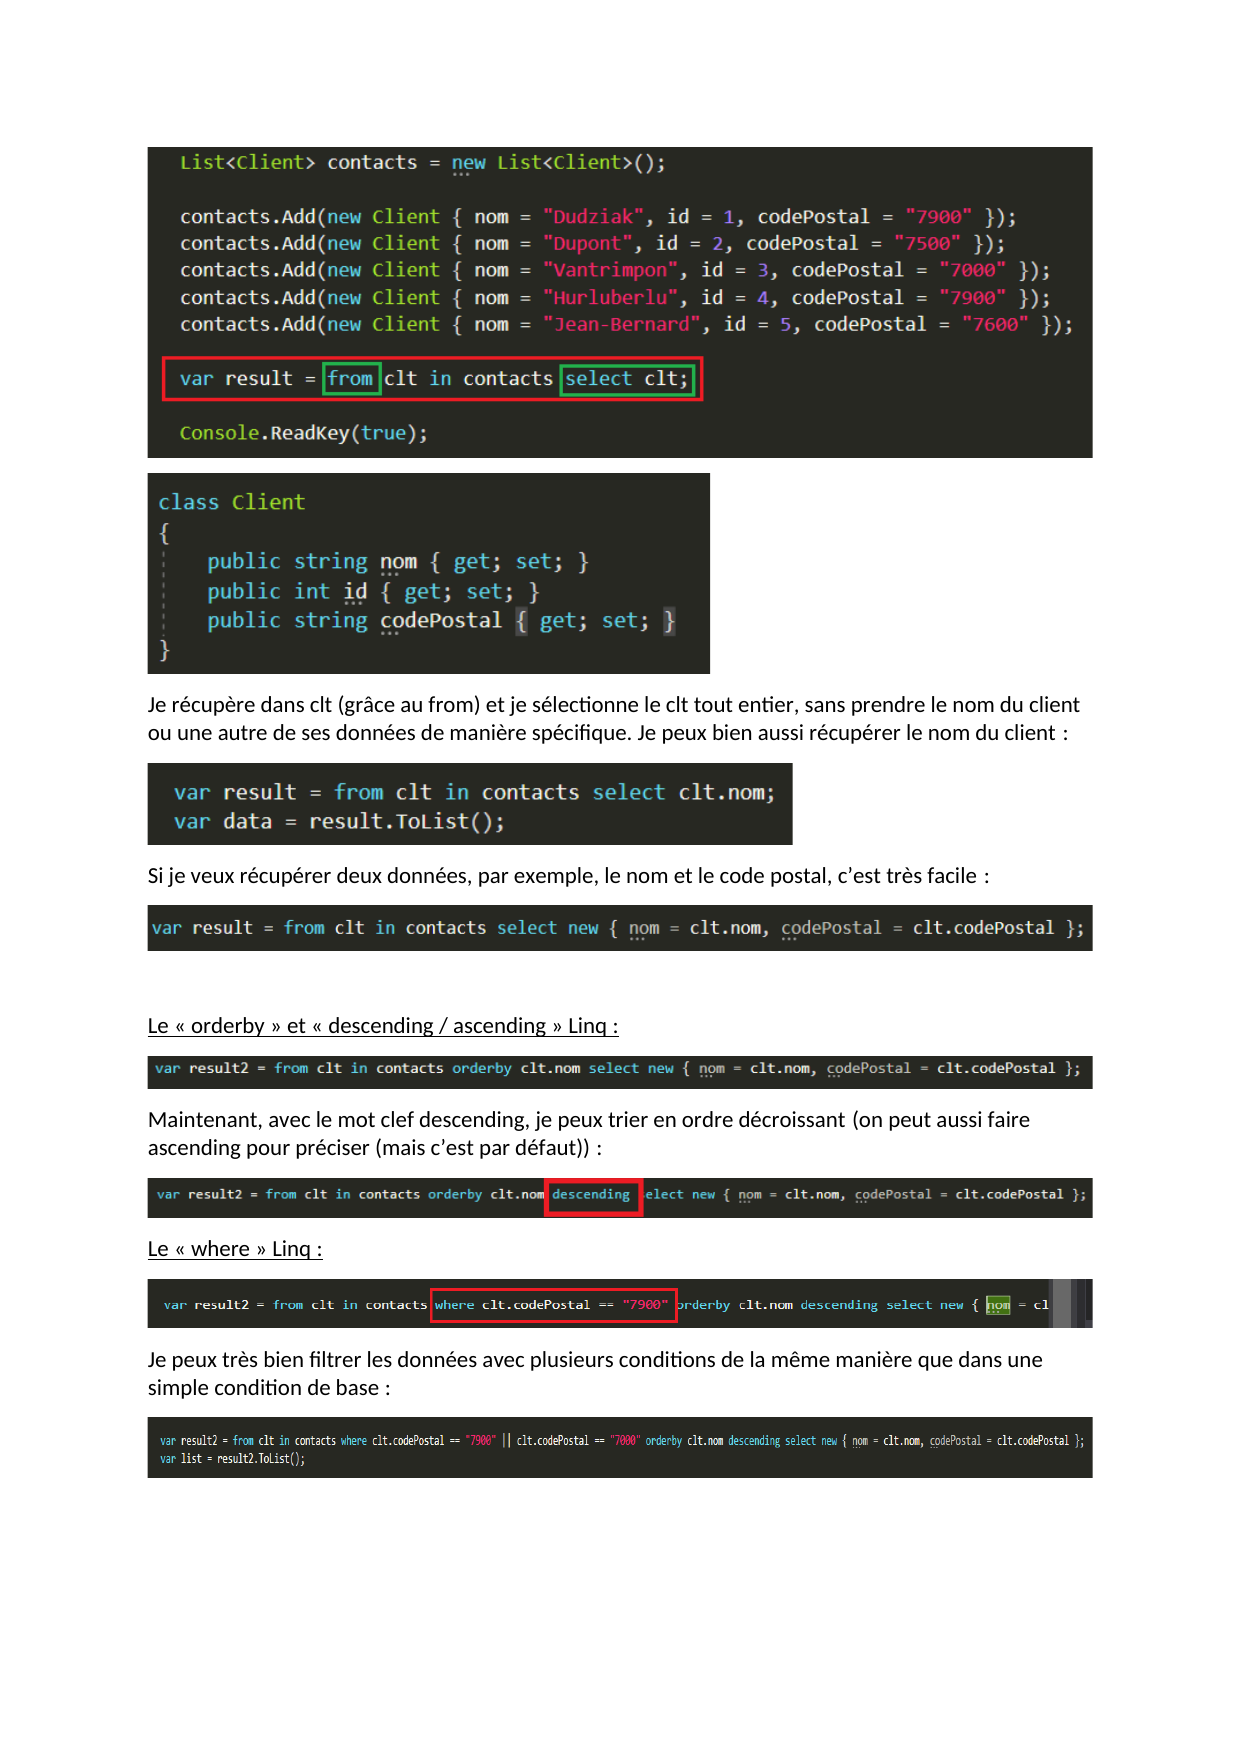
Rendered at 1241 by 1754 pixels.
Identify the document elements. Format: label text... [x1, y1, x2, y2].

text Je peux très bien filtrer les données avec plusieurs conditions de la même manière que dans une simple condition de base : [148, 1345, 1093, 1401]
text Le « orderby » et « descending / ascending » Linq : [148, 1012, 1093, 1039]
text Maintenant, avec le mot clef descending, je peux trier en ordre décroissant (on peut aussi faire ascending pour préciser (mais c’est par défaut)) : [148, 1105, 1093, 1161]
text Je récupère dans clt (grâce au from) et je sélectionne le clt tout entier, sans prendre le nom du client ou une autre de ses données de manière spécifique. Je peux bien aussi récupérer le nom du client : [148, 691, 1093, 747]
text Si je veux récupérer deux données, par exemple, le nom et le code postal, c’est très facile : [148, 861, 1093, 889]
text Le « where » Linq : [148, 1234, 1093, 1263]
